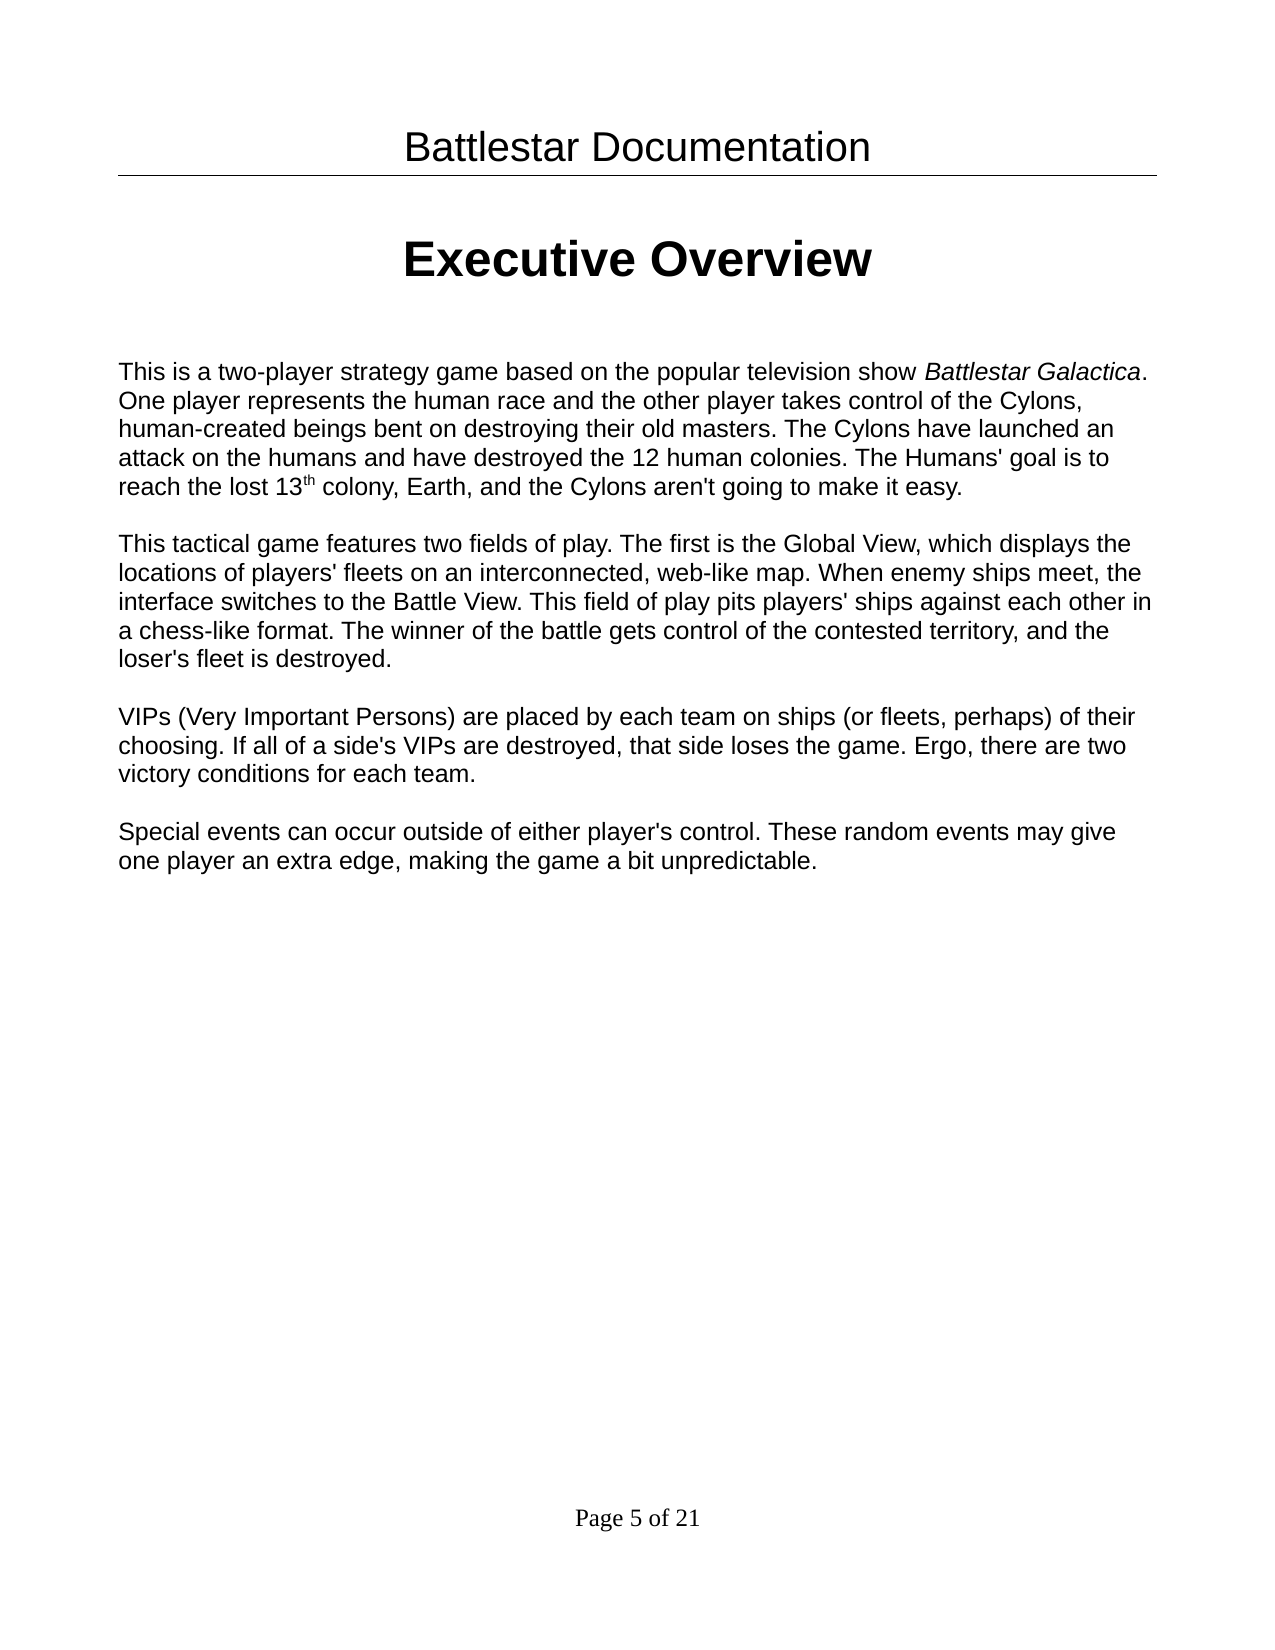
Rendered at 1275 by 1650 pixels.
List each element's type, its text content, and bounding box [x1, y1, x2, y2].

subtitle Executive Overview [118, 229, 1157, 287]
text This tactical game features two fields of play. The first is the Global View, which displays the locations of players' fleets on an interconnected, web-like map. When enemy ships meet, the interface switches to the Battle View. This field of play pits players' ships against each other in a chess-like format. The winner of the battle gets control of the contested territory, and the loser's fleet is destroyed. [118, 529, 1157, 673]
text Special events can occur outside of either player's control. These random events may give one player an extra edge, making the game a bit unpredictable. [118, 817, 1157, 874]
text VIPs (Very Important Persons) are placed by each team on ships (or fleets, perhaps) of their choosing. If all of a side's VIPs are destroyed, that side loses the game. Ergo, there are two victory conditions for each team. [118, 702, 1157, 788]
text This is a two-player strategy game based on the popular television show Battlestar Galactica. One player represents the human race and the other player takes control of the Cylons, human-created beings bent on destroying their old masters. The Cylons have launched an attack on the humans and have destroyed the 12 human colonies. The Humans' goal is to reach the lost 13th colony, Earth, and the Cylons aren't going to make it easy. [118, 357, 1157, 501]
